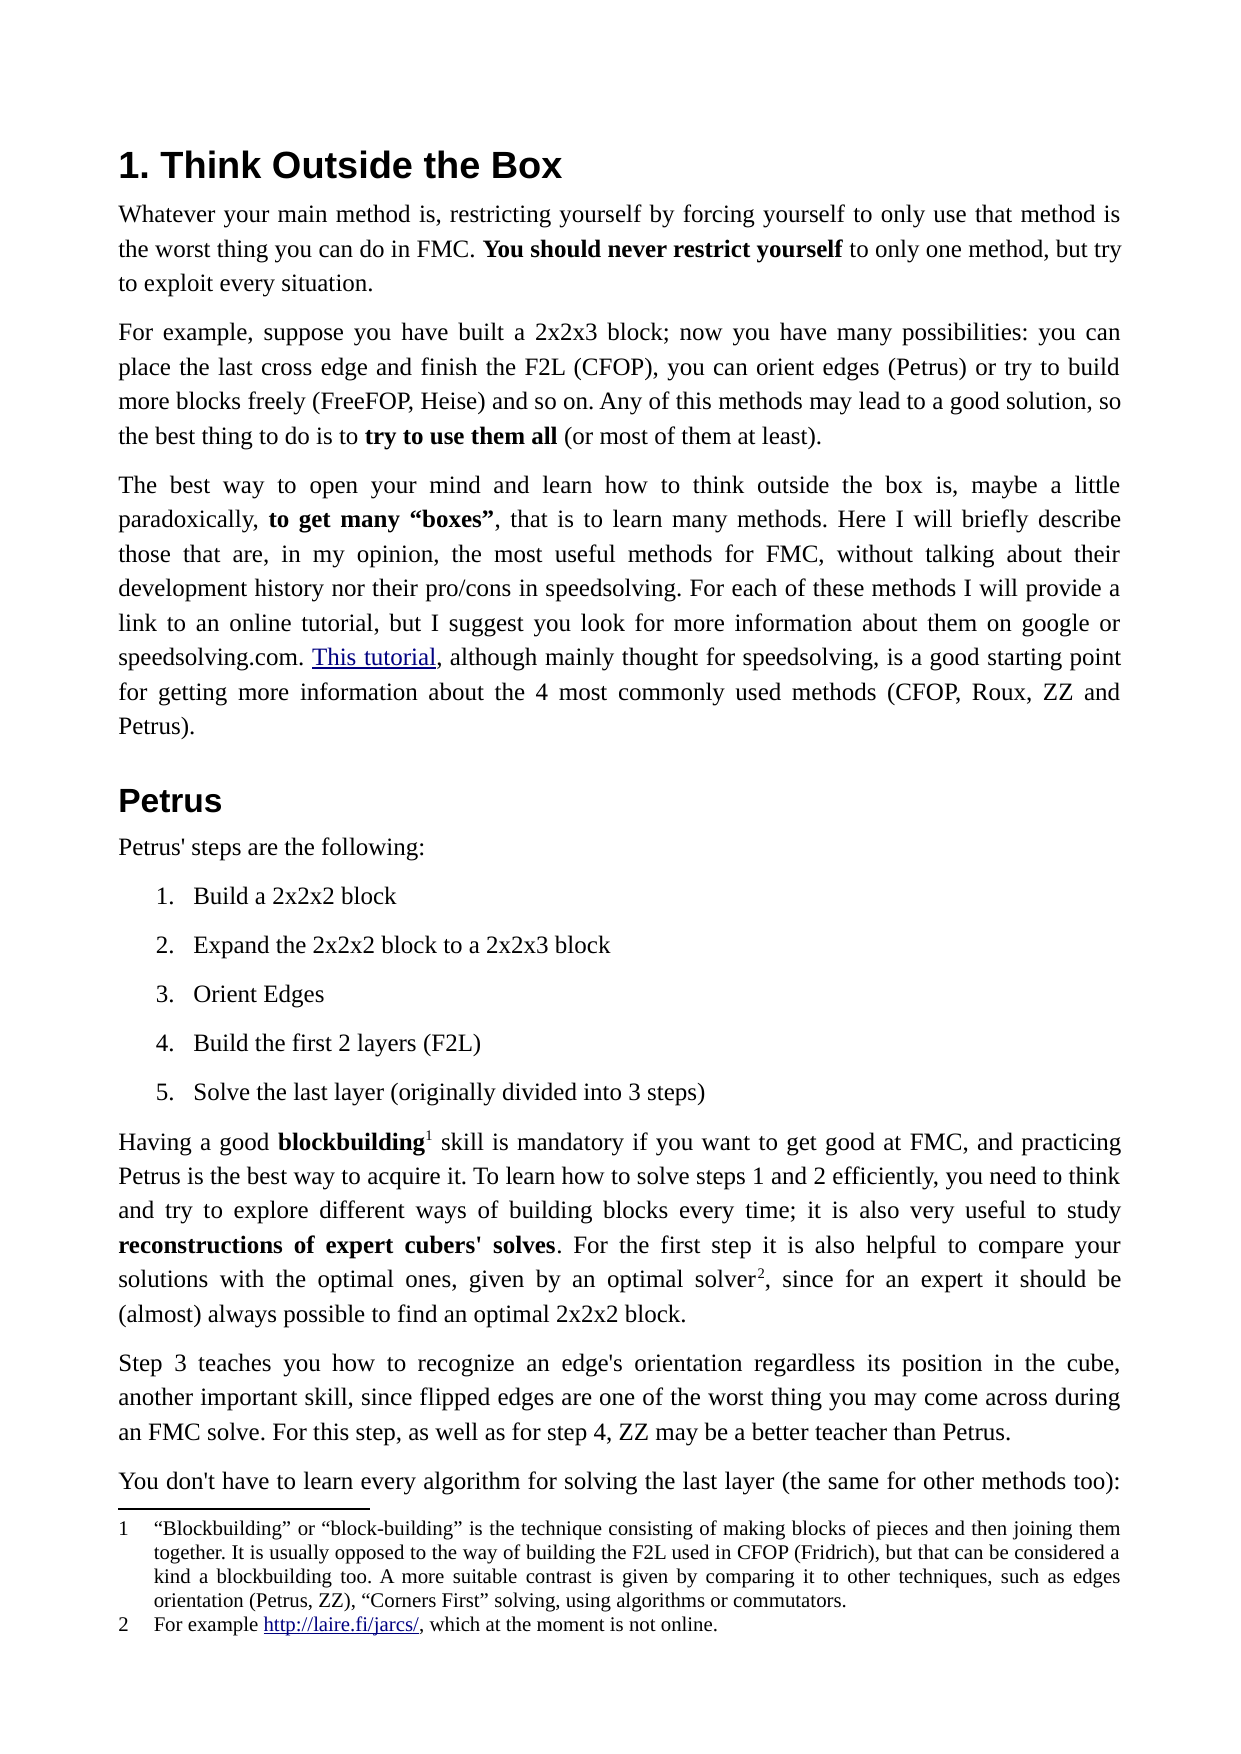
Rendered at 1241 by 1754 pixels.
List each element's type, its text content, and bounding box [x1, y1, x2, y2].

text For example http://laire.fi/jarcs/, which at the moment is not online. [118, 1612, 1122, 1636]
list Solve the last layer (originally divided into 3 steps) [156, 1077, 1122, 1106]
text Step 3 teaches you how to recognize an edge's orientation regardless its position in the cube, another important skill, since flipped edges are one of the worst thing you may come across during an FMC solve. For this step, as well as for step 4, ZZ may be a better teacher than Petrus. [118, 1348, 1122, 1446]
list Build the first 2 layers (F2L) [156, 1028, 1122, 1057]
text “Blockbuilding” or “block-building” is the technique consisting of making blocks of pieces and then joining them together. It is usually opposed to the way of building the F2L used in CFOP (Fridrich), but that can be considered a kind a blockbuilding too. A more suitable contrast is given by comparing it to other techniques, such as edges orientation (Petrus, ZZ), “Corners First” solving, using algorithms or commutators. [118, 1516, 1122, 1612]
text For example, suppose you have built a 2x2x3 block; now you have many possibilities: you can place the last cross edge and finish the F2L (CFOP), you can orient edges (Petrus) or try to build more blocks freely (FreeFOP, Heise) and so on. Any of this methods may lead to a good solution, so the best thing to do is to try to use them all (or most of them at least). [118, 317, 1122, 449]
text The best way to open your mind and learn how to think outside the box is, maybe a little paradoxically, to get many “boxes”, that is to learn many methods. Here I will briefly describe those that are, in my opinion, the most useful methods for FMC, without talking about their development history nor their pro/cons in speedsolving. For each of these methods I will provide a link to an online tutorial, but I suggest you look for more information about them on google or speedsolving.com. This tutorial, although mainly thought for speedsolving, is a good starting point for getting more information about the 4 most commonly used methods (CFOP, Roux, ZZ and Petrus). [118, 470, 1122, 740]
text Having a good blockbuilding skill is mandatory if you want to get good at FMC, and practicing Petrus is the best way to acquire it. To learn how to solve steps 1 and 2 efficiently, you need to think and try to explore different ways of building blocks every time; it is also very useful to study reconstructions of expert cubers' solves. For the first step it is also helpful to compare your solutions with the optimal ones, given by an optimal solver, since for an expert it should be (almost) always possible to find an optimal 2x2x2 block. [118, 1127, 1122, 1328]
text Petrus' steps are the following: [118, 832, 1122, 861]
subtitle Petrus [118, 781, 1122, 820]
list Expand the 2x2x2 block to a 2x2x3 block [156, 930, 1122, 959]
list Orient Edges [156, 979, 1122, 1008]
text Whatever your main method is, restricting yourself by forcing yourself to only use that method is the worst thing you can do in FMC. You should never restrict yourself to only one method, but try to exploit every situation. [118, 199, 1122, 297]
text You don't have to learn every algorithm for solving the last layer (the same for other methods too): [118, 1466, 1122, 1495]
list Build a 2x2x2 block [156, 881, 1122, 910]
subtitle 1. Think Outside the Box [118, 143, 1122, 187]
